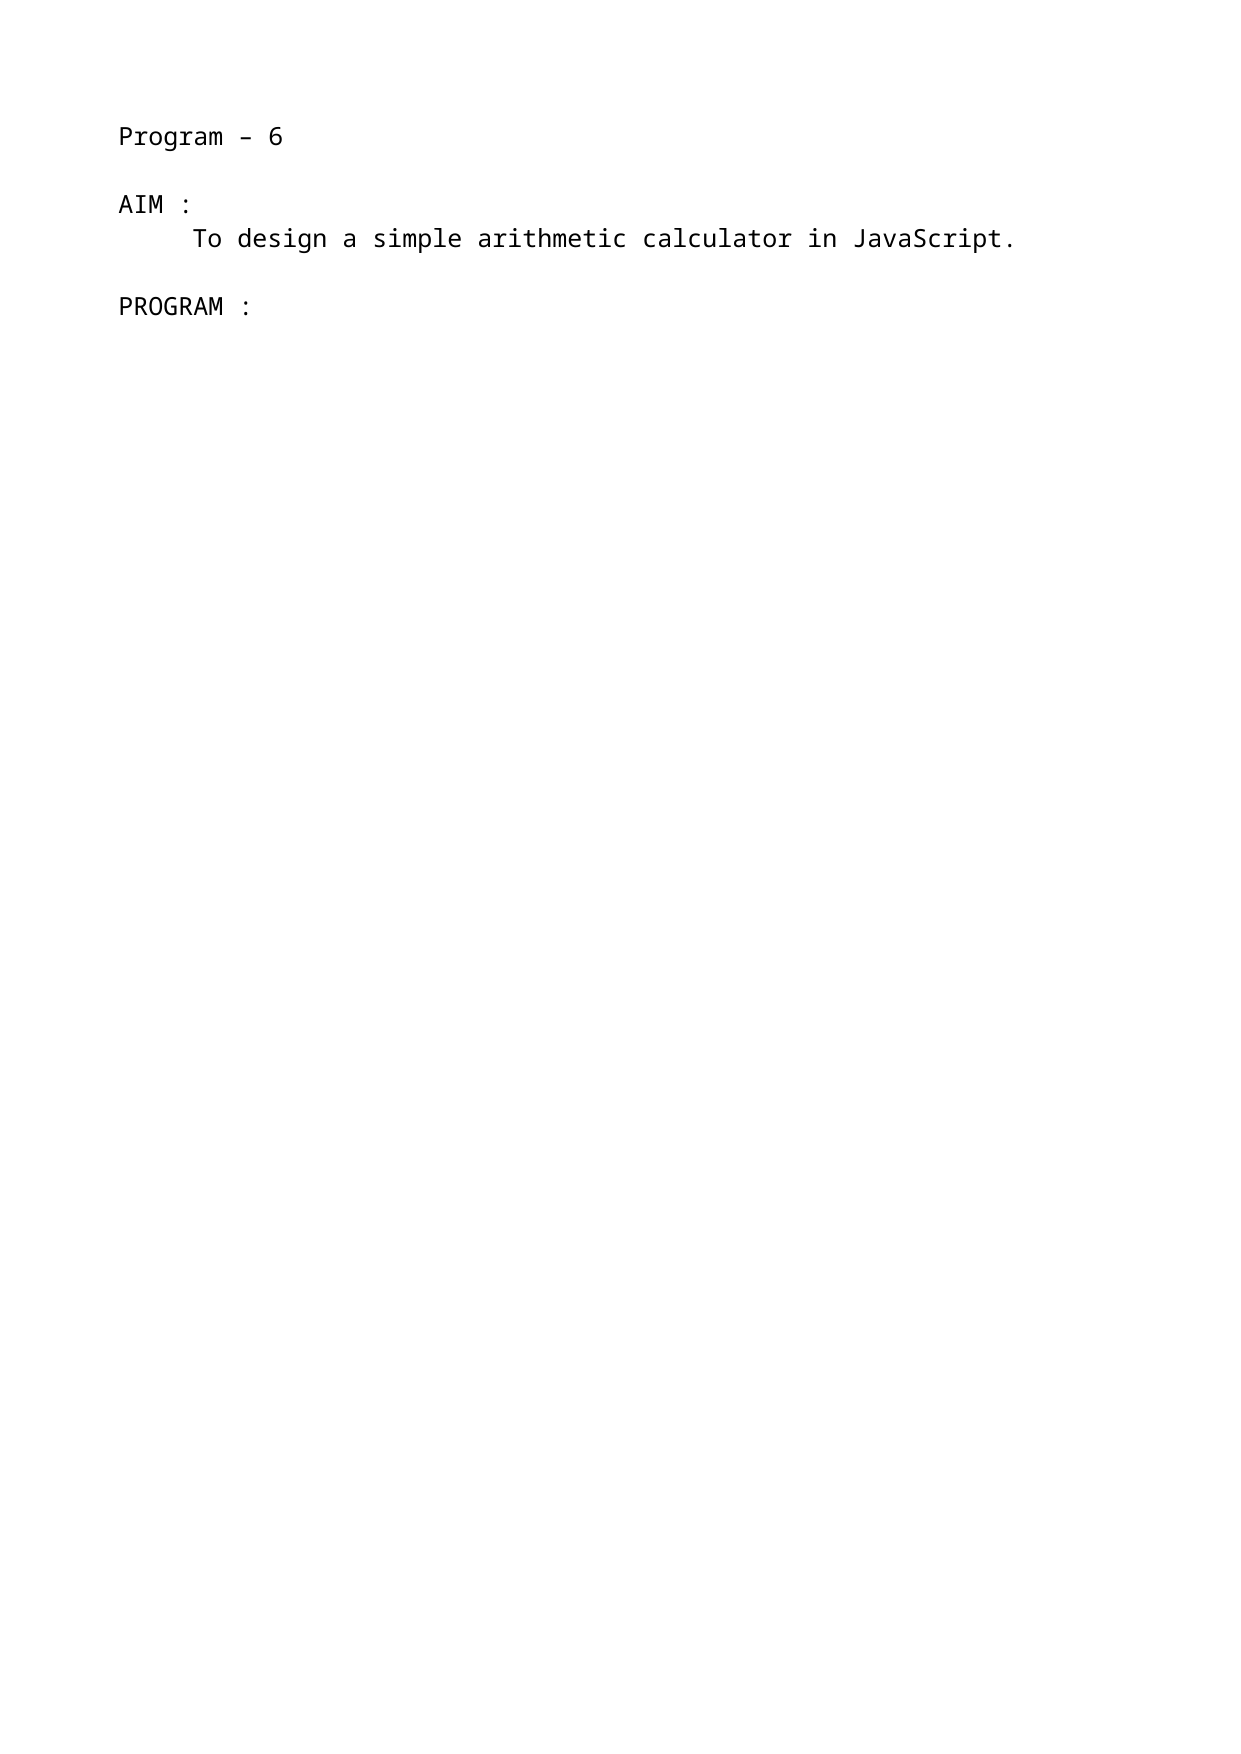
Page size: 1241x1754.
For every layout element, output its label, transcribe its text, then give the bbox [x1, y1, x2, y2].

text Program – 6 [118, 118, 1122, 152]
text AIM : [118, 186, 1122, 220]
text PROGRAM : [118, 288, 1122, 322]
text To design a simple arithmetic calculator in JavaScript. [118, 220, 1122, 254]
